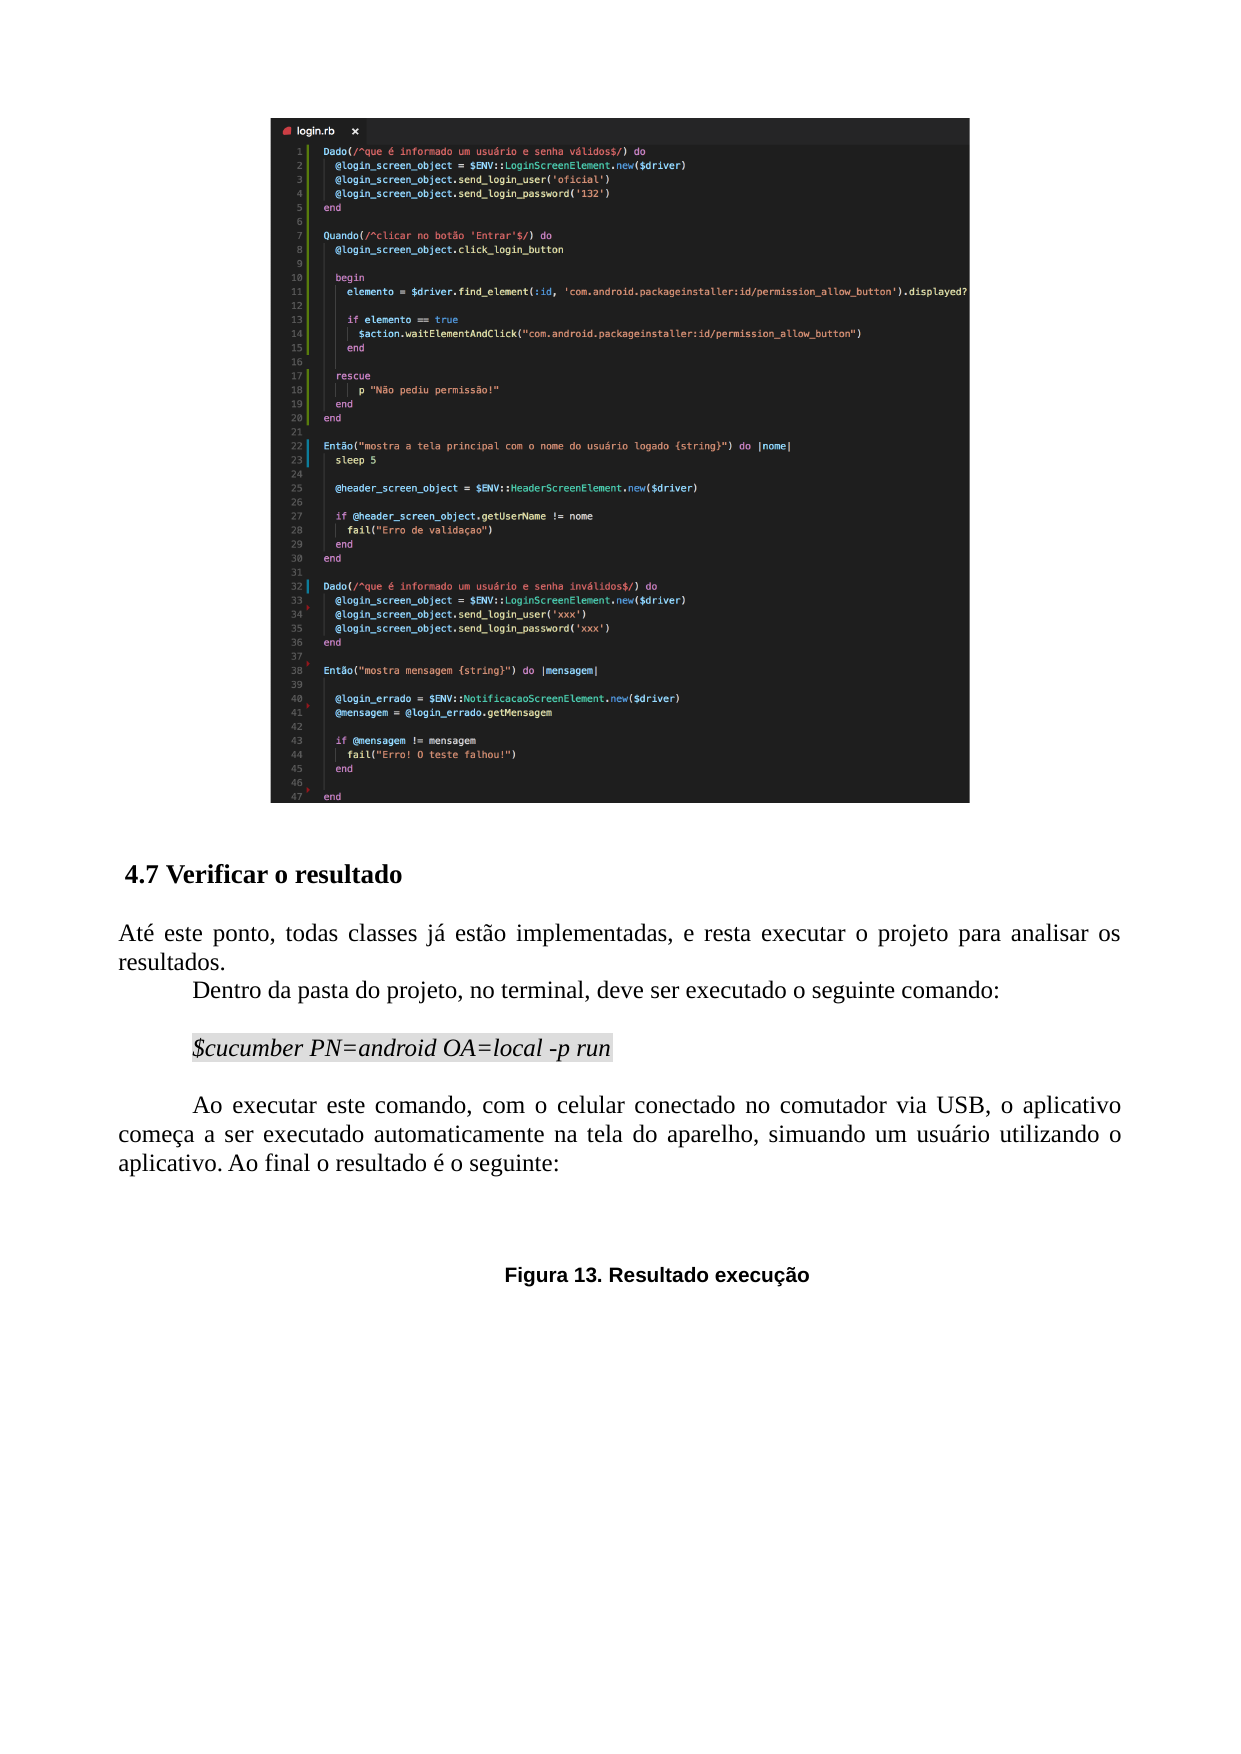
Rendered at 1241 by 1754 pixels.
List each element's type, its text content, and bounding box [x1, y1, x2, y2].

text $cucumber PN=android OA=local -p run [118, 1033, 1122, 1062]
title Verificar o resultado [118, 858, 1122, 889]
text Figura 13. Resultado execução [118, 1263, 1122, 1287]
picture [270, 118, 970, 803]
text Dentro da pasta do projeto, no terminal, deve ser executado o seguinte comando: [118, 976, 1122, 1004]
text Até este ponto, todas classes já estão implementadas, e resta executar o projeto para analisar os resultados. [118, 918, 1122, 976]
text Ao executar este comando, com o celular conectado no comutador via USB, o aplicativo começa a ser executado automaticamente na tela do aparelho, simuando um usuário utilizando o aplicativo. Ao final o resultado é o seguinte: [118, 1091, 1122, 1177]
